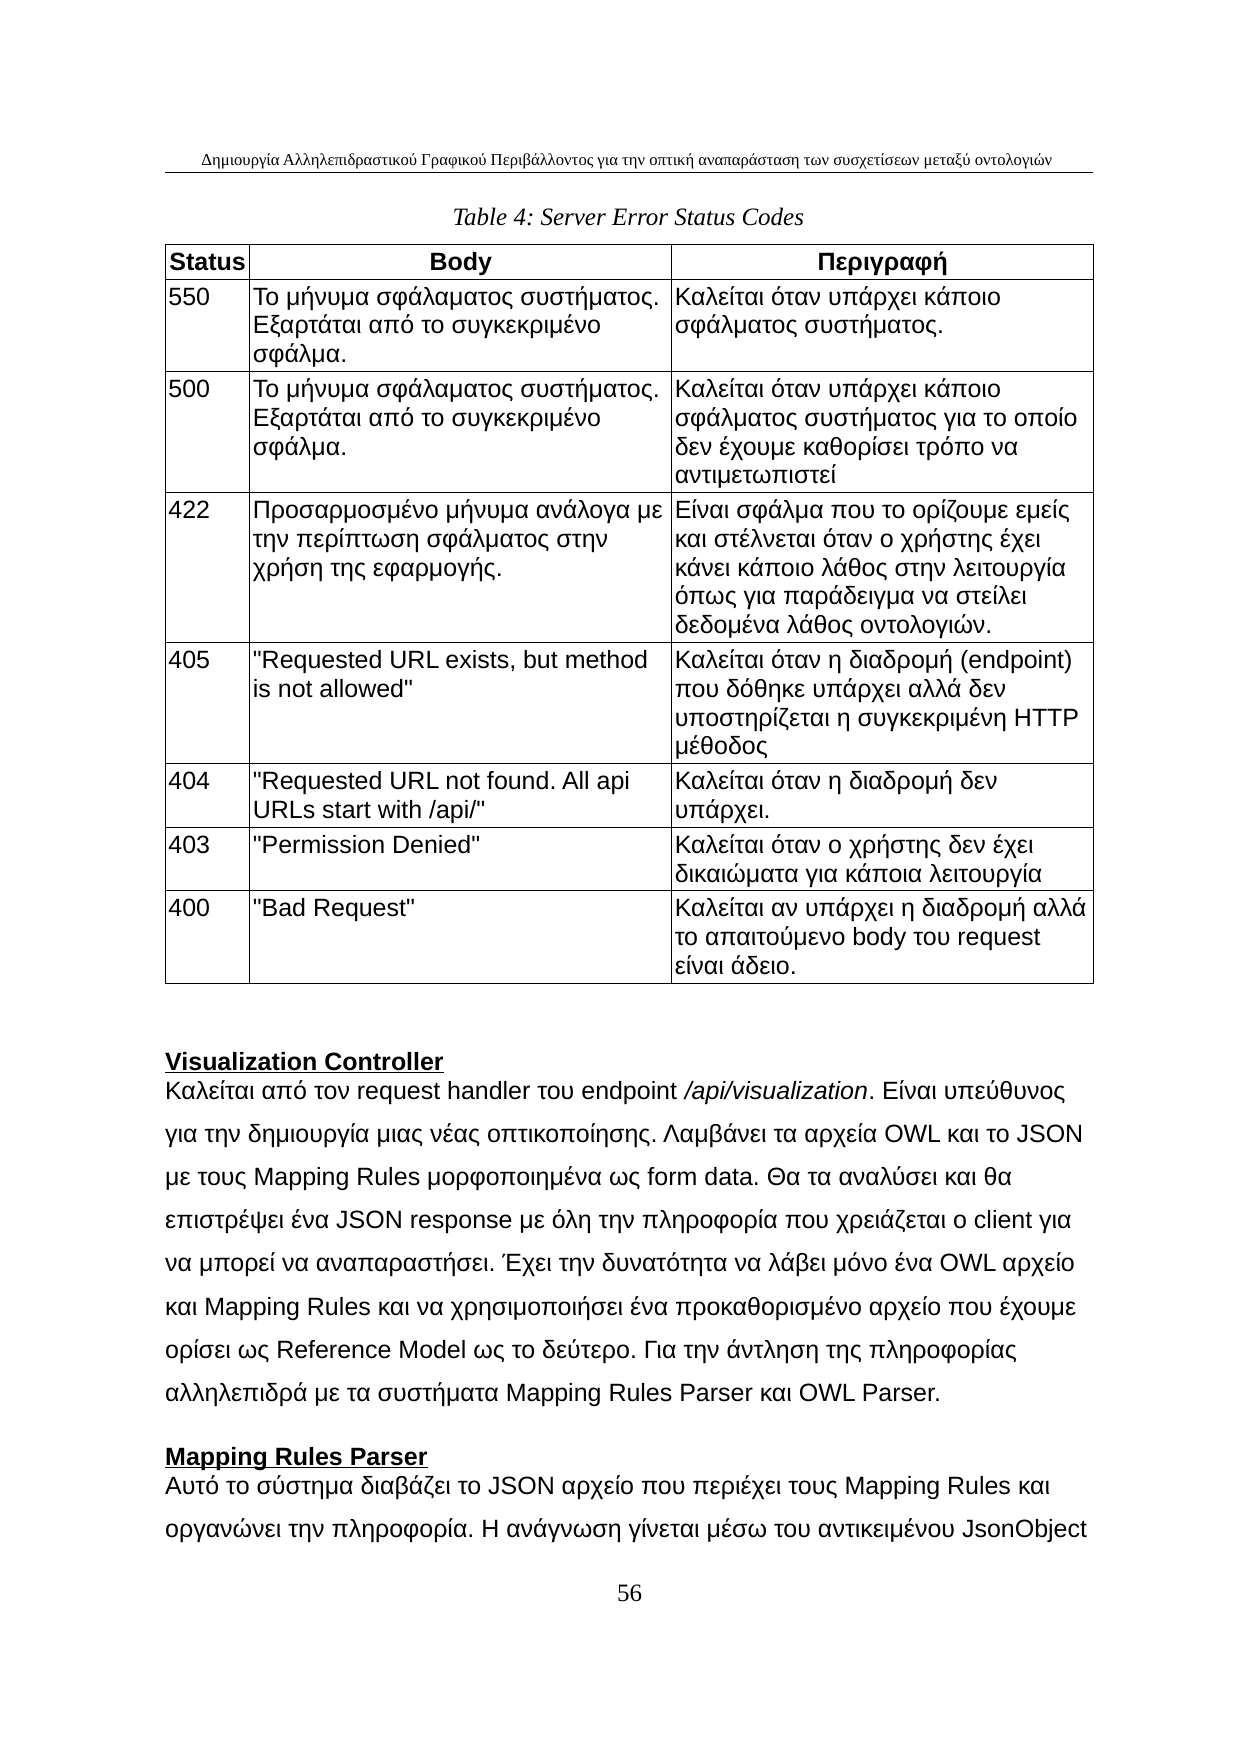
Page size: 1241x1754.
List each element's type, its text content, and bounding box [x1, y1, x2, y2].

table_cell 405 [166, 643, 249, 763]
table_cell Καλείται όταν υπάρχει κάποιο σφάλματος συστήματος. [672, 280, 1093, 371]
table_header Body [250, 245, 671, 278]
text Mapping Rules Parser [165, 1442, 1093, 1471]
text Καλείται από τον request handler του endpoint /api/visualization. Είναι υπεύθυνος για την δημιουργία μιας νέας οπτικοποίησης. Λαμβάνει τα αρχεία OWL και το JSON με τους Mapping Rules μορφοποιημένα ως form data. Θα τα αναλύσει και θα επιστρέψει ένα JSON response με όλη την πληροφορία που χρειάζεται ο client για να μπορεί να αναπαραστήσει. Έχει την δυνατότητα να λάβει μόνο ένα OWL αρχείο και Mapping Rules και να χρησιμοποιήσει ένα προκαθορισμένο αρχείο που έχουμε ορίσει ως Reference Model ως το δεύτερο. Για την άντληση της πληροφορίας αλληλεπιδρά με τα συστήματα Mapping Rules Parser και OWL Parser. [165, 1076, 1093, 1406]
table_cell 404 [166, 764, 249, 827]
table_cell Καλείται όταν υπάρχει κάποιο σφάλματος συστήματος για το οποίο δεν έχουμε καθορίσει τρόπο να αντιμετωπιστεί [672, 372, 1093, 492]
table_cell 422 [166, 493, 249, 642]
text Visualization Controller [165, 1047, 1093, 1076]
table_cell "Requested URL exists, but method is not allowed" [250, 643, 671, 763]
table_header Περιγραφή [672, 245, 1093, 278]
table_cell 500 [166, 372, 249, 492]
table_cell 400 [166, 891, 249, 983]
table_cell Καλείται όταν η διαδρομή (endpoint) που δόθηκε υπάρχει αλλά δεν υποστηρίζεται η συγκεκριμένη HTTP μέθοδος [672, 643, 1093, 763]
table_cell 403 [166, 828, 249, 890]
table_cell Καλείται όταν ο χρήστης δεν έχει δικαιώματα για κάποια λειτουργία [672, 828, 1093, 890]
table_header Status [166, 245, 249, 278]
table_cell Καλείται όταν η διαδρομή δεν υπάρχει. [672, 764, 1093, 827]
table_cell "Permission Denied" [250, 828, 671, 890]
text Table 4: Server Error Status Codes [165, 202, 1093, 231]
table_cell Καλείται αν υπάρχει η διαδρομή αλλά το απαιτούμενο body του request είναι άδειο. [672, 891, 1093, 983]
table_cell 550 [166, 280, 249, 371]
table_cell Το μήνυμα σφάλαματος συστήματος. Εξαρτάται από το συγκεκριμένο σφάλμα. [250, 280, 671, 371]
table_cell Προσαρμοσμένο μήνυμα ανάλογα με την περίπτωση σφάλματος στην χρήση της εφαρμογής. [250, 493, 671, 642]
table_cell Είναι σφάλμα που το ορίζουμε εμείς και στέλνεται όταν ο χρήστης έχει κάνει κάποιο λάθος στην λειτουργία όπως για παράδειγμα να στείλει δεδομένα λάθος οντολογιών. [672, 493, 1093, 642]
table_cell Το μήνυμα σφάλαματος συστήματος. Εξαρτάται από το συγκεκριμένο σφάλμα. [250, 372, 671, 492]
table_cell "Requested URL not found. All api URLs start with /api/" [250, 764, 671, 827]
table_cell "Bad Request" [250, 891, 671, 983]
text Αυτό το σύστημα διαβάζει το JSON αρχείο που περιέχει τους Mapping Rules και οργανώνει την πληροφορία. Η ανάγνωση γίνεται μέσω του αντικειμένου JsonObject [165, 1471, 1093, 1543]
